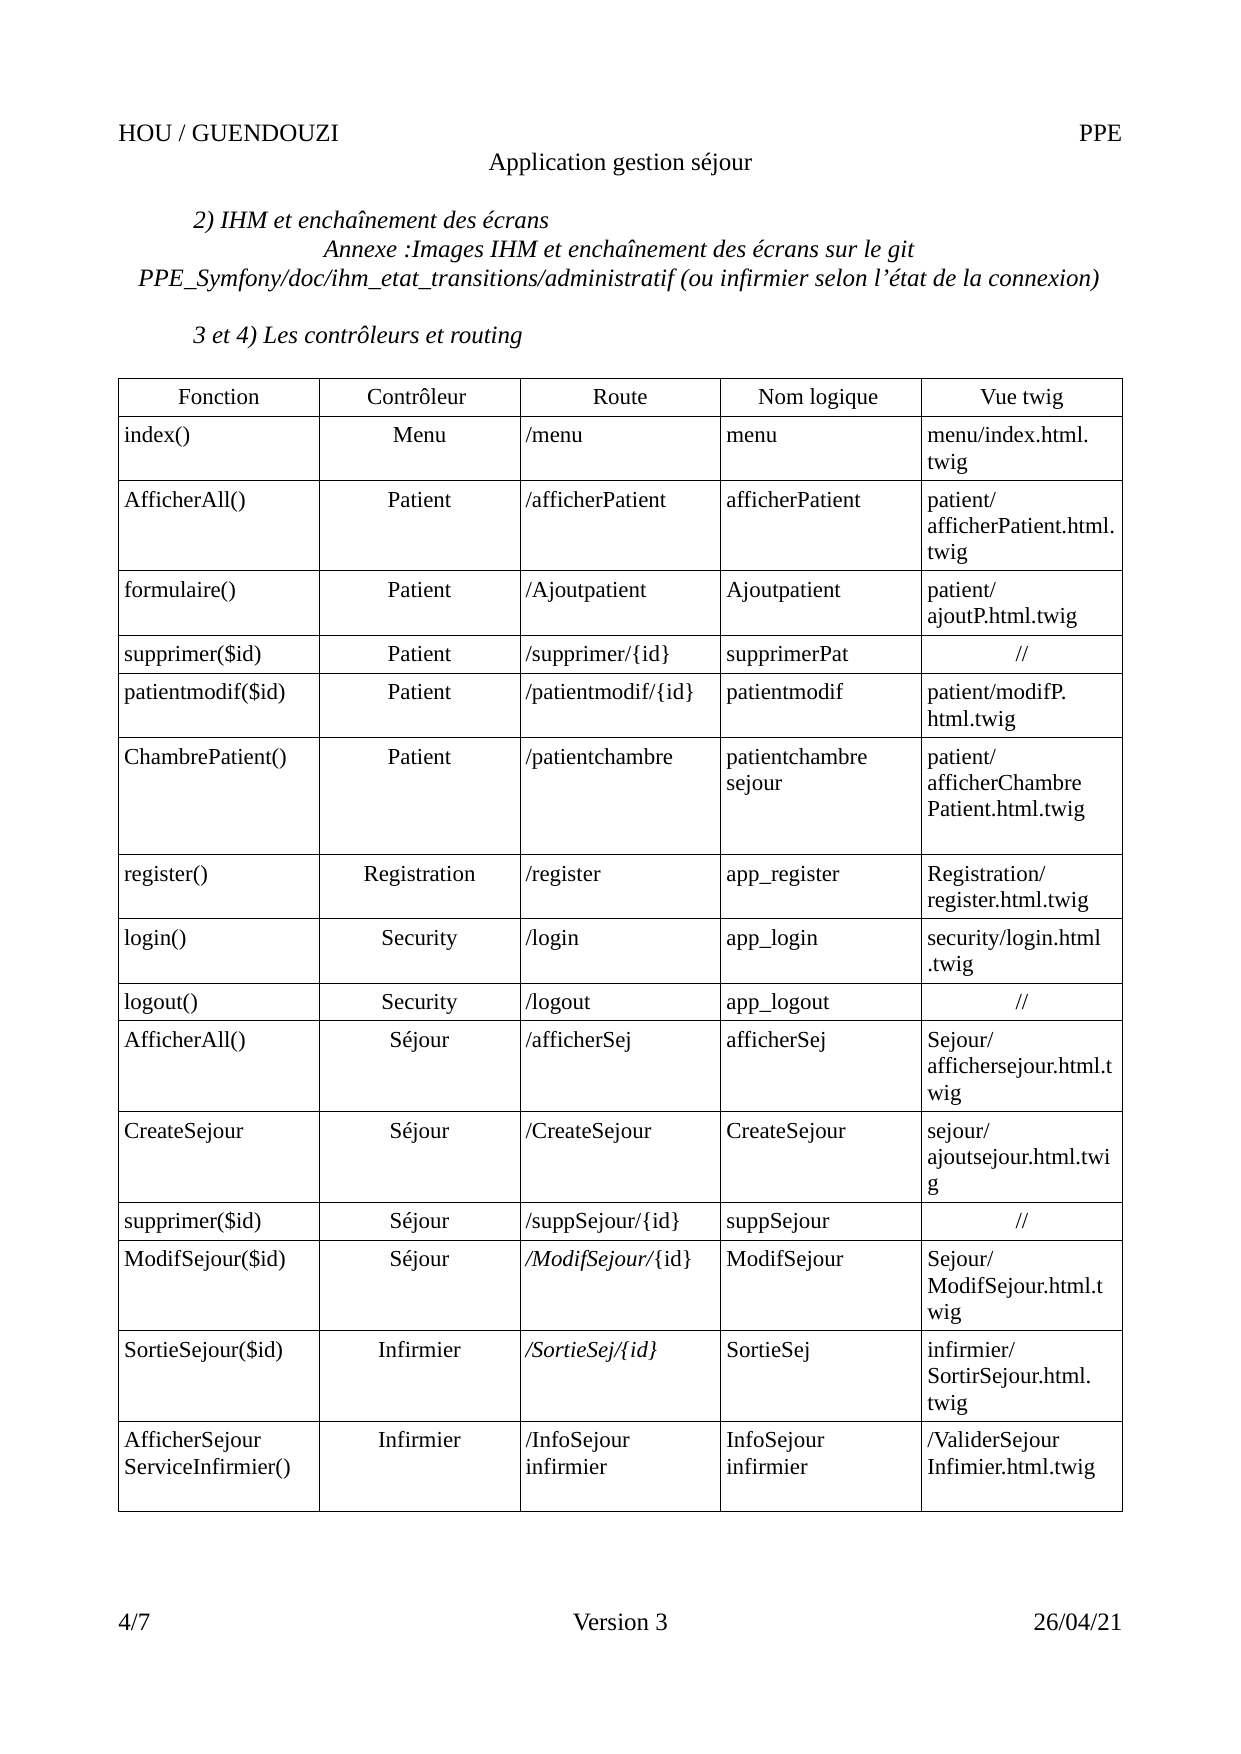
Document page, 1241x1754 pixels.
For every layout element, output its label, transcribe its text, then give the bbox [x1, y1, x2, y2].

table_cell infirmier/SortirSejour.html. twig [922, 1331, 1122, 1421]
table_cell patientchambre sejour [721, 738, 921, 854]
table_cell logout() [119, 984, 319, 1020]
table_cell Infirmier [320, 1331, 520, 1421]
table_cell patient/afficherPatient.html.twig [922, 481, 1122, 570]
table_cell Infirmier [320, 1422, 520, 1511]
table_cell SortieSejour($id) [119, 1331, 319, 1421]
table_cell /patientchambre [521, 738, 720, 854]
table_cell patientmodif($id) [119, 674, 319, 737]
table_cell ModifSejour [721, 1241, 921, 1330]
table_cell ModifSejour($id) [119, 1241, 319, 1330]
table_cell /suppSejour/{id} [521, 1203, 720, 1239]
table_cell Patient [320, 636, 520, 673]
table_cell supprimerPat [721, 636, 921, 673]
table_cell /ModifSejour/{id} [521, 1241, 720, 1330]
table_header Nom logique [721, 379, 921, 416]
table_cell InfoSejour infirmier [721, 1422, 921, 1511]
table_cell app_login [721, 919, 921, 982]
text Annexe :Images IHM et enchaînement des écrans sur le git PPE_Symfony/doc/ihm_etat_transitions/administratif (ou infirmier selon l’état de la connexion) [118, 234, 1122, 291]
text 2) IHM et enchaînement des écrans [118, 205, 1122, 234]
table_cell Security [320, 984, 520, 1020]
table_cell SortieSej [721, 1331, 921, 1421]
table_cell menu [721, 417, 921, 480]
table_cell AfficherAll() [119, 1021, 319, 1111]
table_cell /register [521, 855, 720, 918]
table_cell /InfoSejour infirmier [521, 1422, 720, 1511]
table_cell /Ajoutpatient [521, 571, 720, 635]
table_cell /login [521, 919, 720, 982]
table_cell /menu [521, 417, 720, 480]
table_cell AfficherSejour ServiceInfirmier() [119, 1422, 319, 1511]
table_cell supprimer($id) [119, 636, 319, 673]
table_cell patientmodif [721, 674, 921, 737]
table_cell Sejour/ ModifSejour.html.twig [922, 1241, 1122, 1330]
table_cell app_logout [721, 984, 921, 1020]
table_cell CreateSejour [119, 1112, 319, 1202]
table_cell // [922, 984, 1122, 1020]
table_cell Sejour/ affichersejour.html.twig [922, 1021, 1122, 1111]
table_cell // [922, 636, 1122, 673]
table_cell Séjour [320, 1241, 520, 1330]
table_cell Registration/ register.html.twig [922, 855, 1122, 918]
table_cell /ValiderSejour Infimier.html.twig [922, 1422, 1122, 1511]
table_cell formulaire() [119, 571, 319, 635]
table_cell AfficherAll() [119, 481, 319, 570]
table_cell Ajoutpatient [721, 571, 921, 635]
table_cell /logout [521, 984, 720, 1020]
table_cell Patient [320, 674, 520, 737]
table_header Vue twig [922, 379, 1122, 416]
table_cell /SortieSej/{id} [521, 1331, 720, 1421]
table_header Contrôleur [320, 379, 520, 416]
table_cell sejour/ajoutsejour.html.twig [922, 1112, 1122, 1202]
table_cell afficherSej [721, 1021, 921, 1111]
table_cell Séjour [320, 1112, 520, 1202]
text 3 et 4) Les contrôleurs et routing [118, 320, 1122, 349]
table_cell // [922, 1203, 1122, 1239]
table_cell Séjour [320, 1021, 520, 1111]
table_cell afficherPatient [721, 481, 921, 570]
table_cell /CreateSejour [521, 1112, 720, 1202]
table_cell patient/afficherChambre Patient.html.twig [922, 738, 1122, 854]
table_cell Registration [320, 855, 520, 918]
table_cell register() [119, 855, 319, 918]
table_cell menu/index.html. twig [922, 417, 1122, 480]
table_cell CreateSejour [721, 1112, 921, 1202]
table_cell login() [119, 919, 319, 982]
table_cell Menu [320, 417, 520, 480]
table_cell security/login.html .twig [922, 919, 1122, 982]
table_cell Patient [320, 738, 520, 854]
table_cell Security [320, 919, 520, 982]
table_cell ChambrePatient() [119, 738, 319, 854]
table_cell index() [119, 417, 319, 480]
table_cell Patient [320, 481, 520, 570]
table_cell Séjour [320, 1203, 520, 1239]
table_cell /patientmodif/{id} [521, 674, 720, 737]
table_cell /afficherPatient [521, 481, 720, 570]
table_cell patient/modifP. html.twig [922, 674, 1122, 737]
table_header Fonction [119, 379, 319, 416]
table_header Route [521, 379, 720, 416]
table_cell supprimer($id) [119, 1203, 319, 1239]
table_cell patient/ajoutP.html.twig [922, 571, 1122, 635]
table_cell /supprimer/{id} [521, 636, 720, 673]
table_cell suppSejour [721, 1203, 921, 1239]
table_cell app_register [721, 855, 921, 918]
table_cell /afficherSej [521, 1021, 720, 1111]
table_cell Patient [320, 571, 520, 635]
